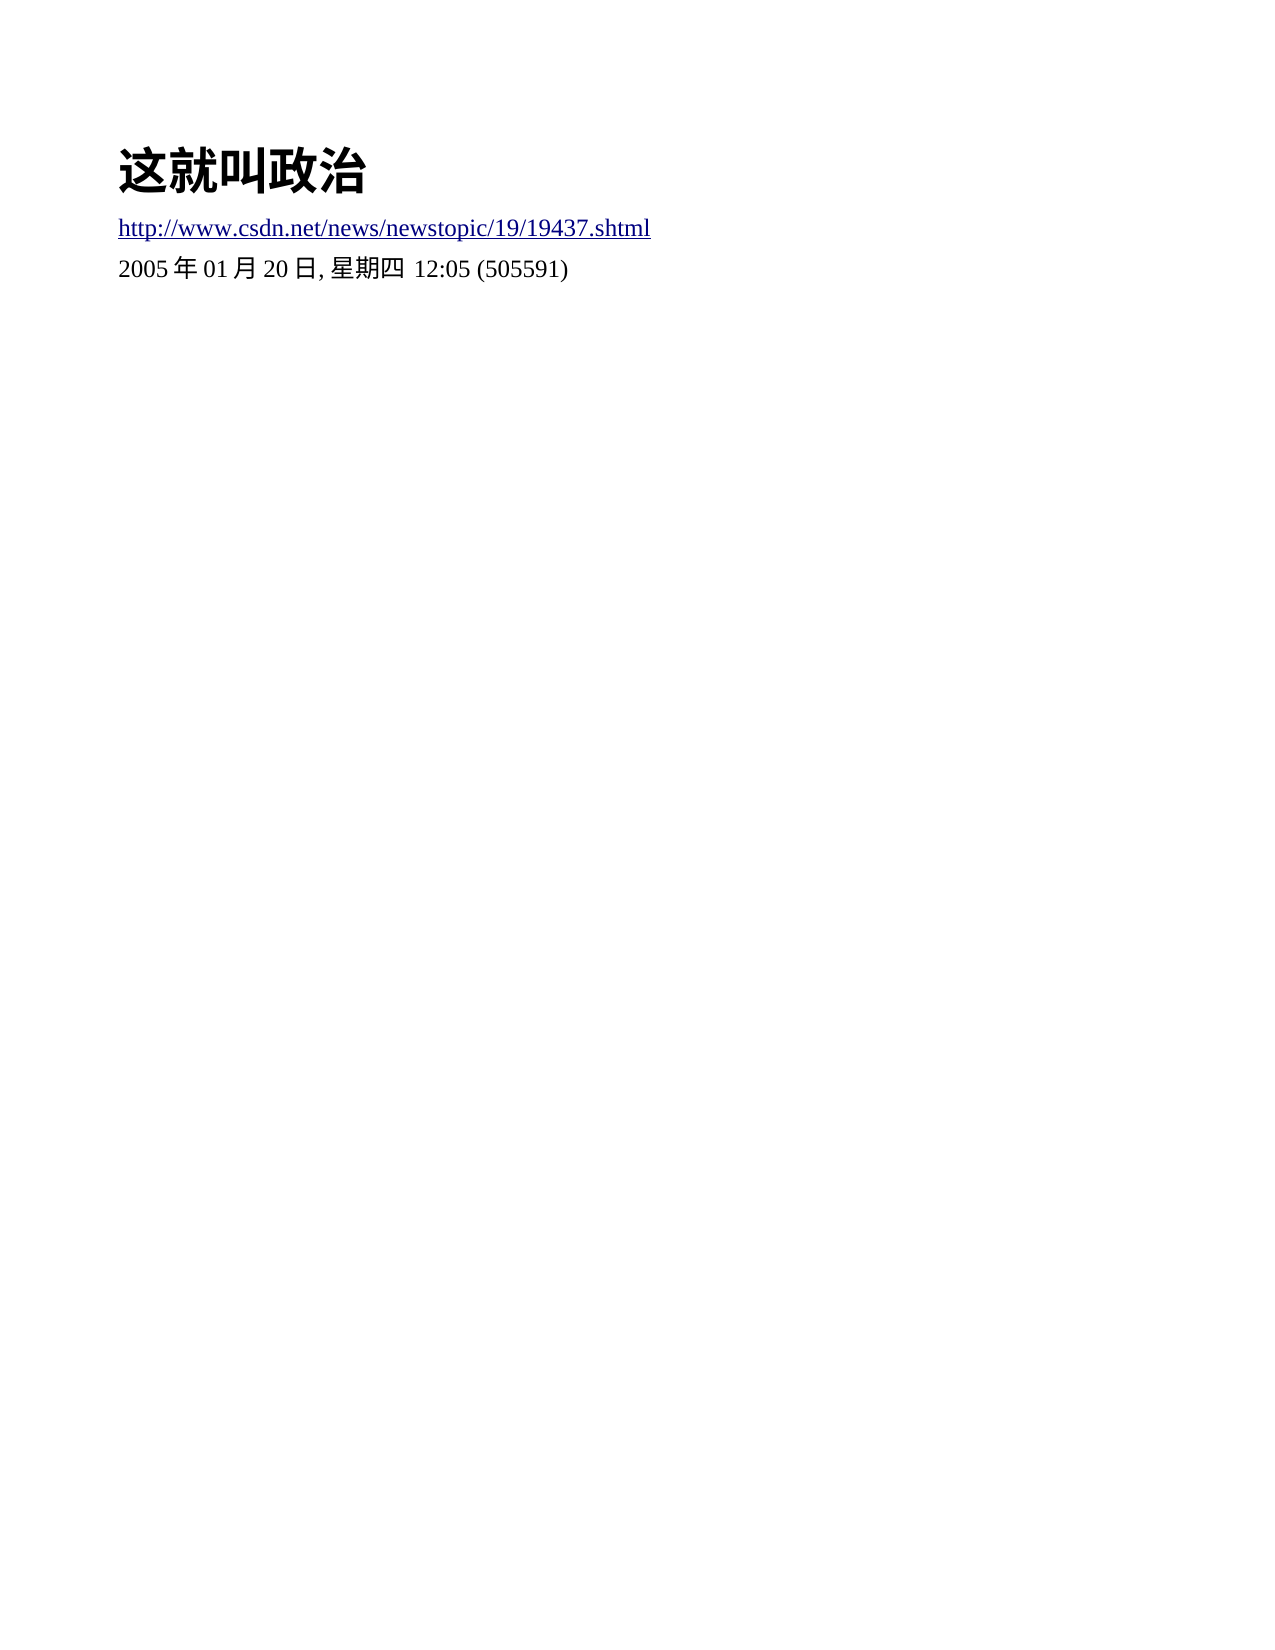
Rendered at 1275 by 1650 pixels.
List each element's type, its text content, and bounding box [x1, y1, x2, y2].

subtitle 这就叫政治 [118, 143, 1157, 201]
text http://www.csdn.net/news/newstopic/19/19437.shtml [118, 214, 1157, 242]
text 2005年01月20日, 星期四 12:05 (505591) [118, 254, 1157, 283]
